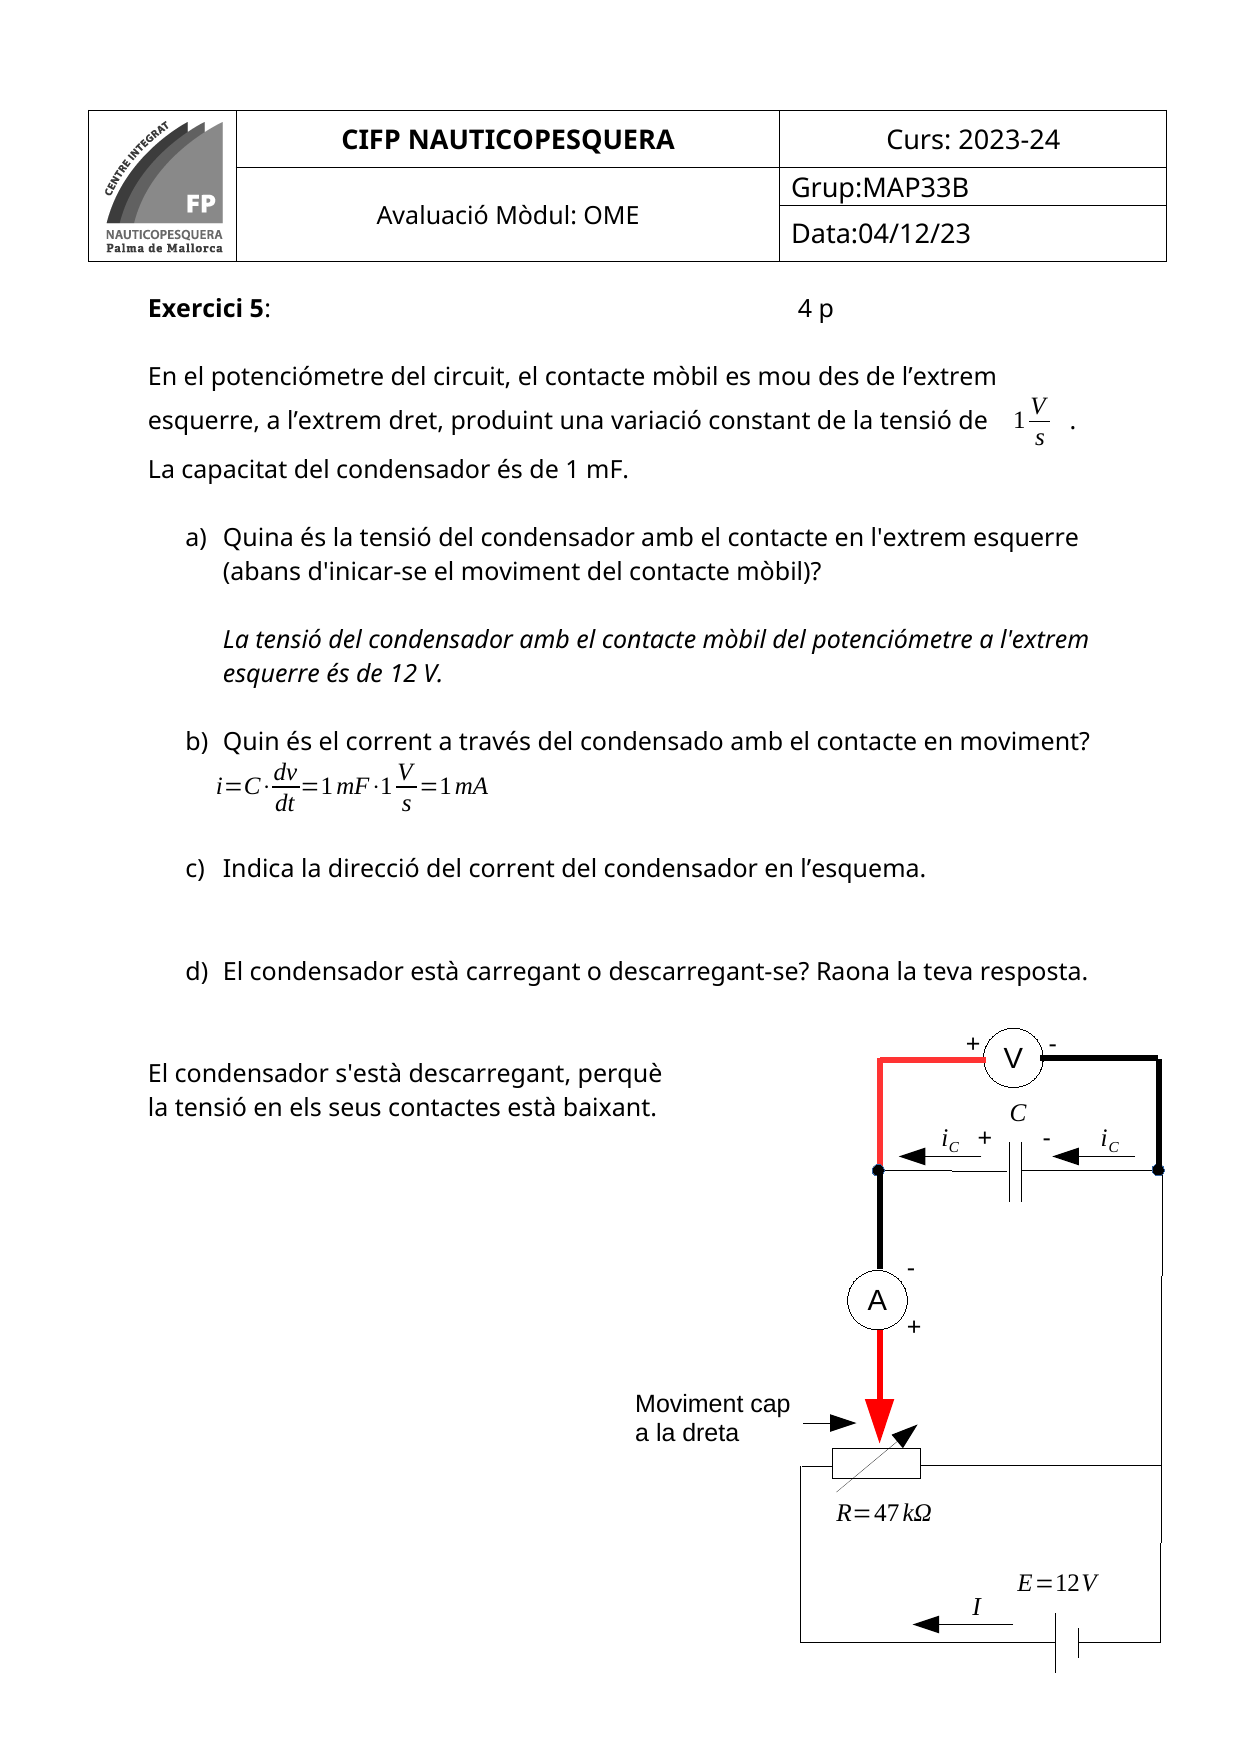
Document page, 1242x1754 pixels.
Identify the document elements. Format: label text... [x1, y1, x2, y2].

text El condensador s'està descarregant, perquè [148, 1056, 983, 1089]
picture [100, 111, 229, 260]
list Indica la direcció del corrent del condensador en l’esquema. [185, 851, 1094, 885]
text la tensió en els seus contactes està baixant. [148, 1089, 877, 1124]
list La tensió del condensador amb el contacte mòbil del potenciómetre a l'extrem esquerre és de 12 V. [185, 622, 1094, 690]
list Quina és la tensió del condensador amb el contacte en l'extrem esquerre (abans d'inicar-se el moviment del contacte mòbil)? [185, 520, 1094, 588]
text Exercici 5: 4 p [148, 290, 1094, 324]
list El condensador està carregant o descarregant-se? Raona la teva resposta. [185, 953, 1094, 987]
text En el potenciómetre del circuit, el contacte mòbil es mou des de l’extrem esquerre, a l’extrem dret, produint una variació constant de la tensió de . [148, 358, 1094, 452]
text La capacitat del condensador és de 1 mF. [148, 452, 1094, 486]
text [883, 1061, 1094, 1089]
text la tensió en els seus contactes està baixant. [883, 1089, 1094, 1124]
list Quin és el corrent a través del condensado amb el contacte en moviment? [185, 724, 1094, 758]
